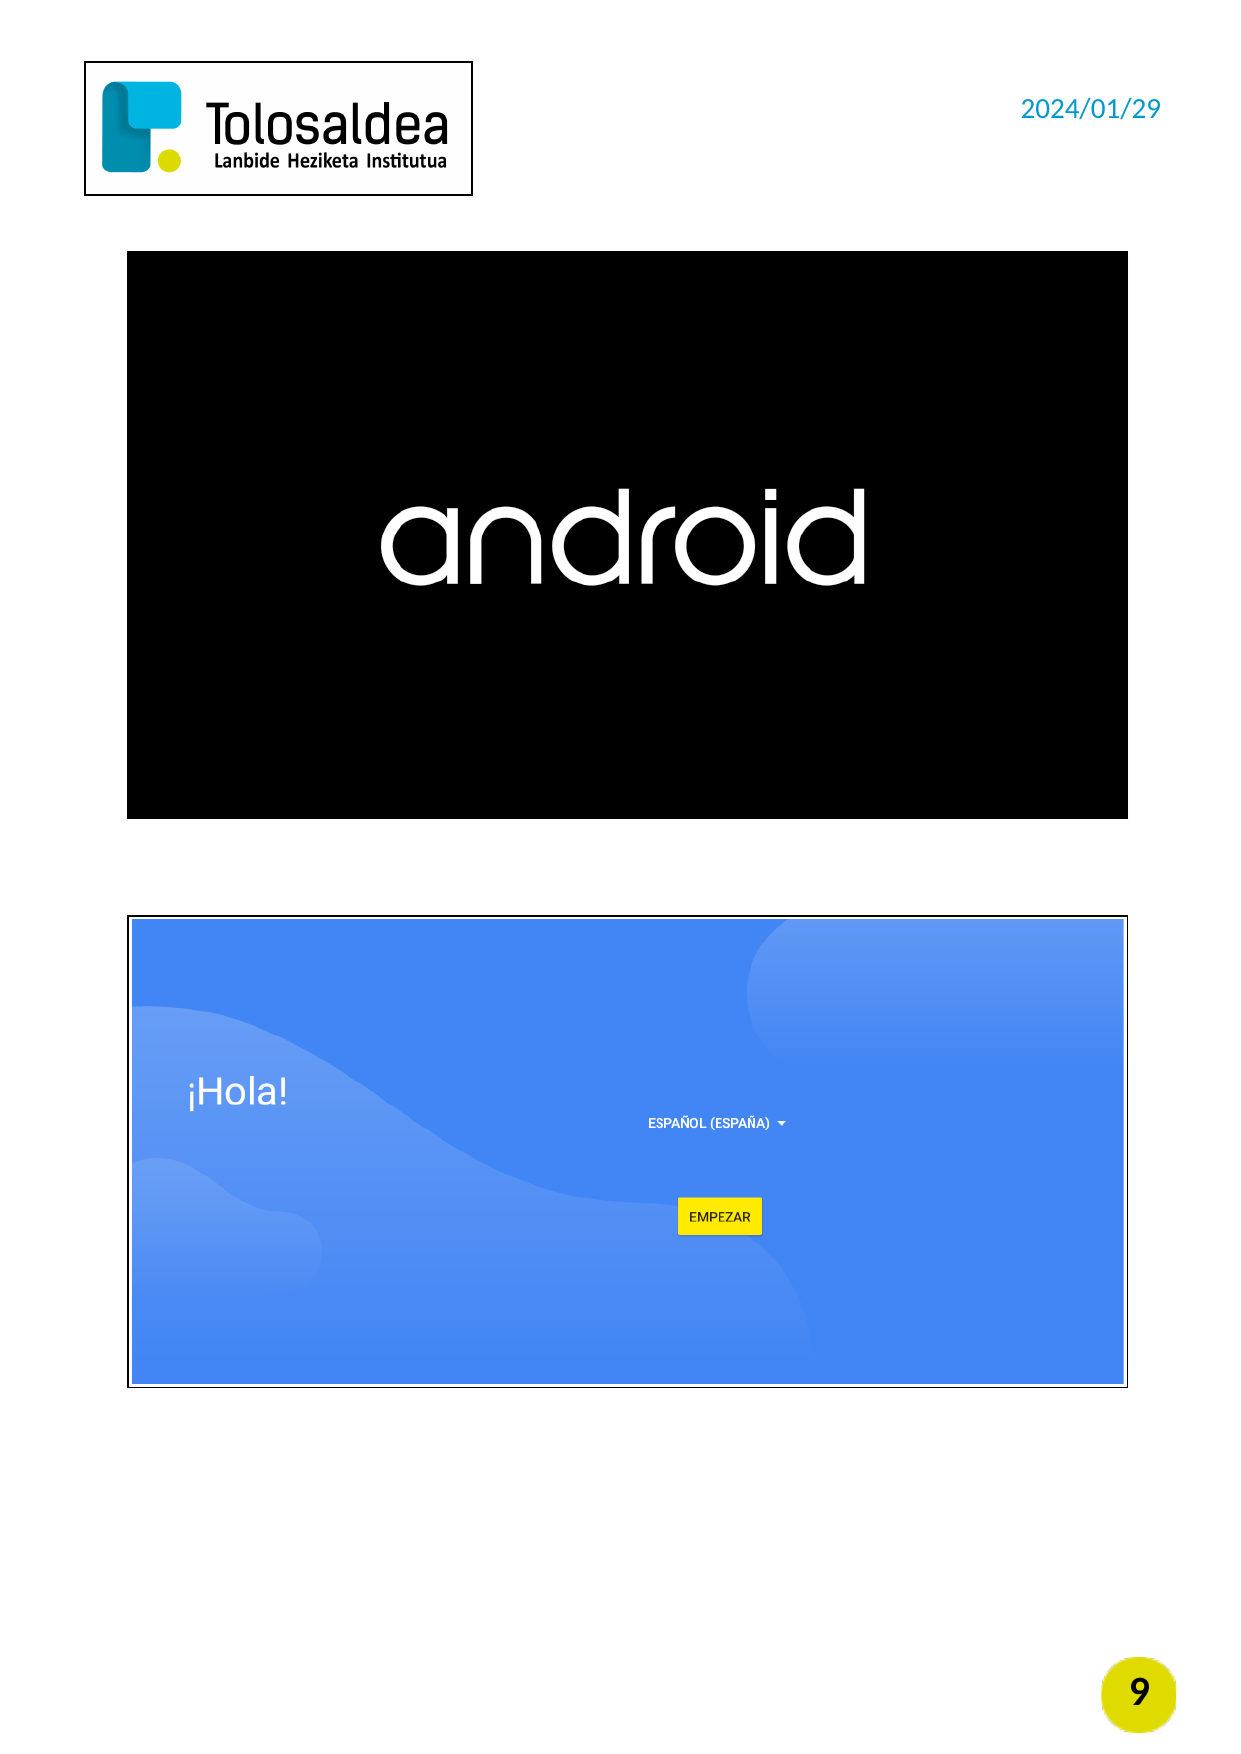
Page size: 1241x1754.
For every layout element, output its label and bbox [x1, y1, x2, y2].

picture [131, 919, 1124, 1384]
picture [86, 63, 471, 194]
picture [127, 251, 1129, 819]
